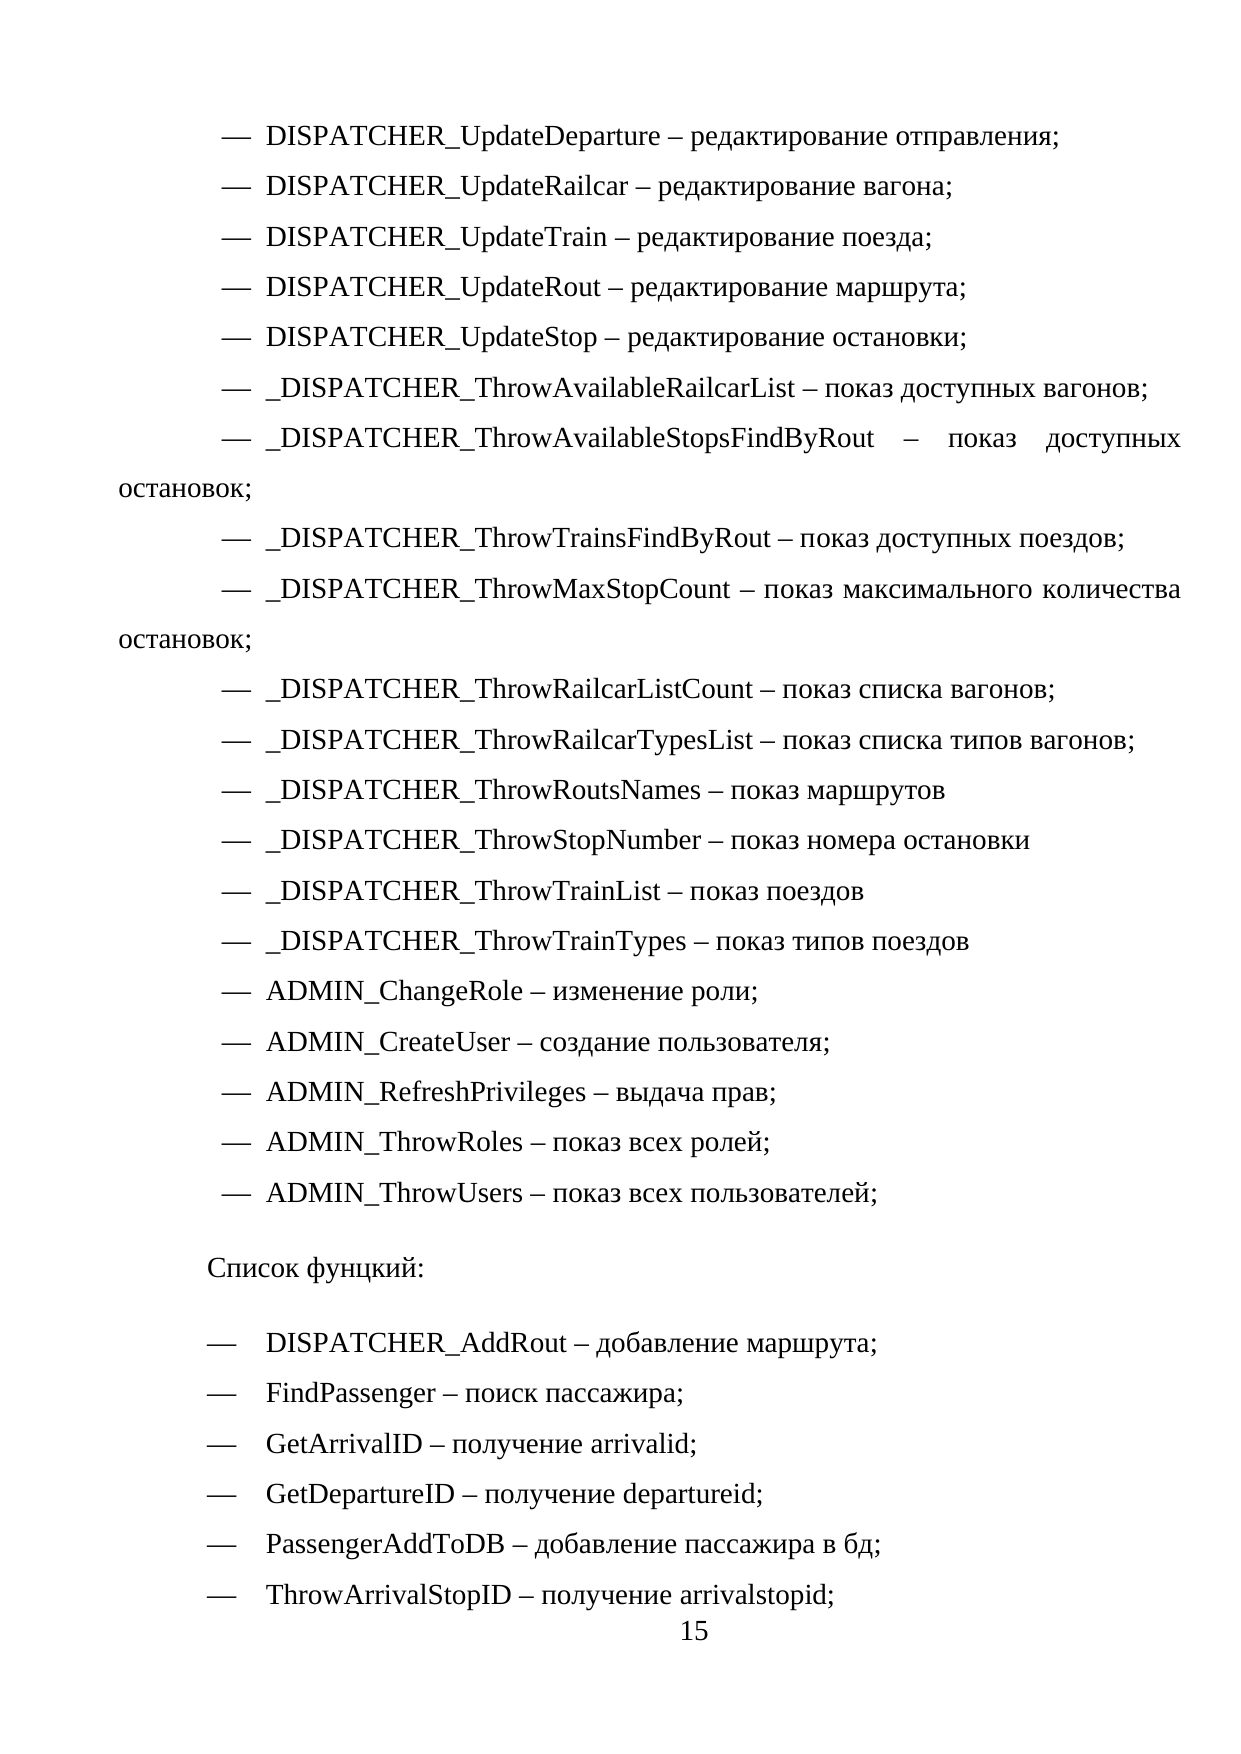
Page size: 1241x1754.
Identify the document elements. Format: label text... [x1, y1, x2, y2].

list _DISPATCHER_ThrowRailcarListCount – показ списка вагонов; [118, 672, 1181, 705]
list _DISPATCHER_ThrowAvailableRailcarList – показ доступных вагонов; [118, 370, 1181, 403]
list ThrowArrivalStopID – получение arrivalstopid; [118, 1577, 1181, 1610]
list _DISPATCHER_ThrowRailcarTypesList – показ списка типов вагонов; [118, 722, 1181, 755]
list GetDepartureID – получение departureid; [118, 1476, 1181, 1510]
list ADMIN_ThrowUsers – показ всех пользователей; [118, 1175, 1181, 1208]
list DISPATCHER_UpdateRout – редактирование маршрута; [118, 269, 1181, 303]
list DISPATCHER_AddRout – добавление маршрута; [118, 1325, 1181, 1359]
list DISPATCHER_UpdateDeparture – редактирование отправления; [118, 118, 1181, 152]
list _DISPATCHER_ThrowTrainList – показ поездов [118, 873, 1181, 906]
list _DISPATCHER_ThrowRoutsNames – показ маршрутов [118, 772, 1181, 806]
list DISPATCHER_UpdateStop – редактирование остановки; [118, 319, 1181, 353]
list ADMIN_ThrowRoles – показ всех ролей; [118, 1124, 1181, 1158]
list _DISPATCHER_ThrowTrainTypes – показ типов поездов [118, 923, 1181, 957]
list DISPATCHER_UpdateTrain – редактирование поезда; [118, 219, 1181, 252]
list _DISPATCHER_ThrowAvailableStopsFindByRout – показ доступных остановок; [118, 420, 1181, 504]
list ADMIN_ChangeRole – изменение роли; [118, 973, 1181, 1007]
list DISPATCHER_UpdateRailcar – редактирование вагона; [118, 168, 1181, 202]
list _DISPATCHER_ThrowMaxStopCount – показ максимального количества остановок; [118, 571, 1181, 655]
list ADMIN_RefreshPrivileges – выдача прав; [118, 1074, 1181, 1108]
list _DISPATCHER_ThrowTrainsFindByRout – показ доступных поездов; [118, 521, 1181, 554]
list PassengerAddToDB – добавление пассажира в бд; [118, 1527, 1181, 1560]
list FindPassenger – поиск пассажира; [118, 1376, 1181, 1409]
list _DISPATCHER_ThrowStopNumber – показ номера остановки [118, 822, 1181, 856]
list ADMIN_CreateUser – создание пользователя; [118, 1024, 1181, 1057]
text Список фунцкий: [118, 1250, 1181, 1283]
list GetArrivalID – получение arrivalid; [118, 1426, 1181, 1459]
